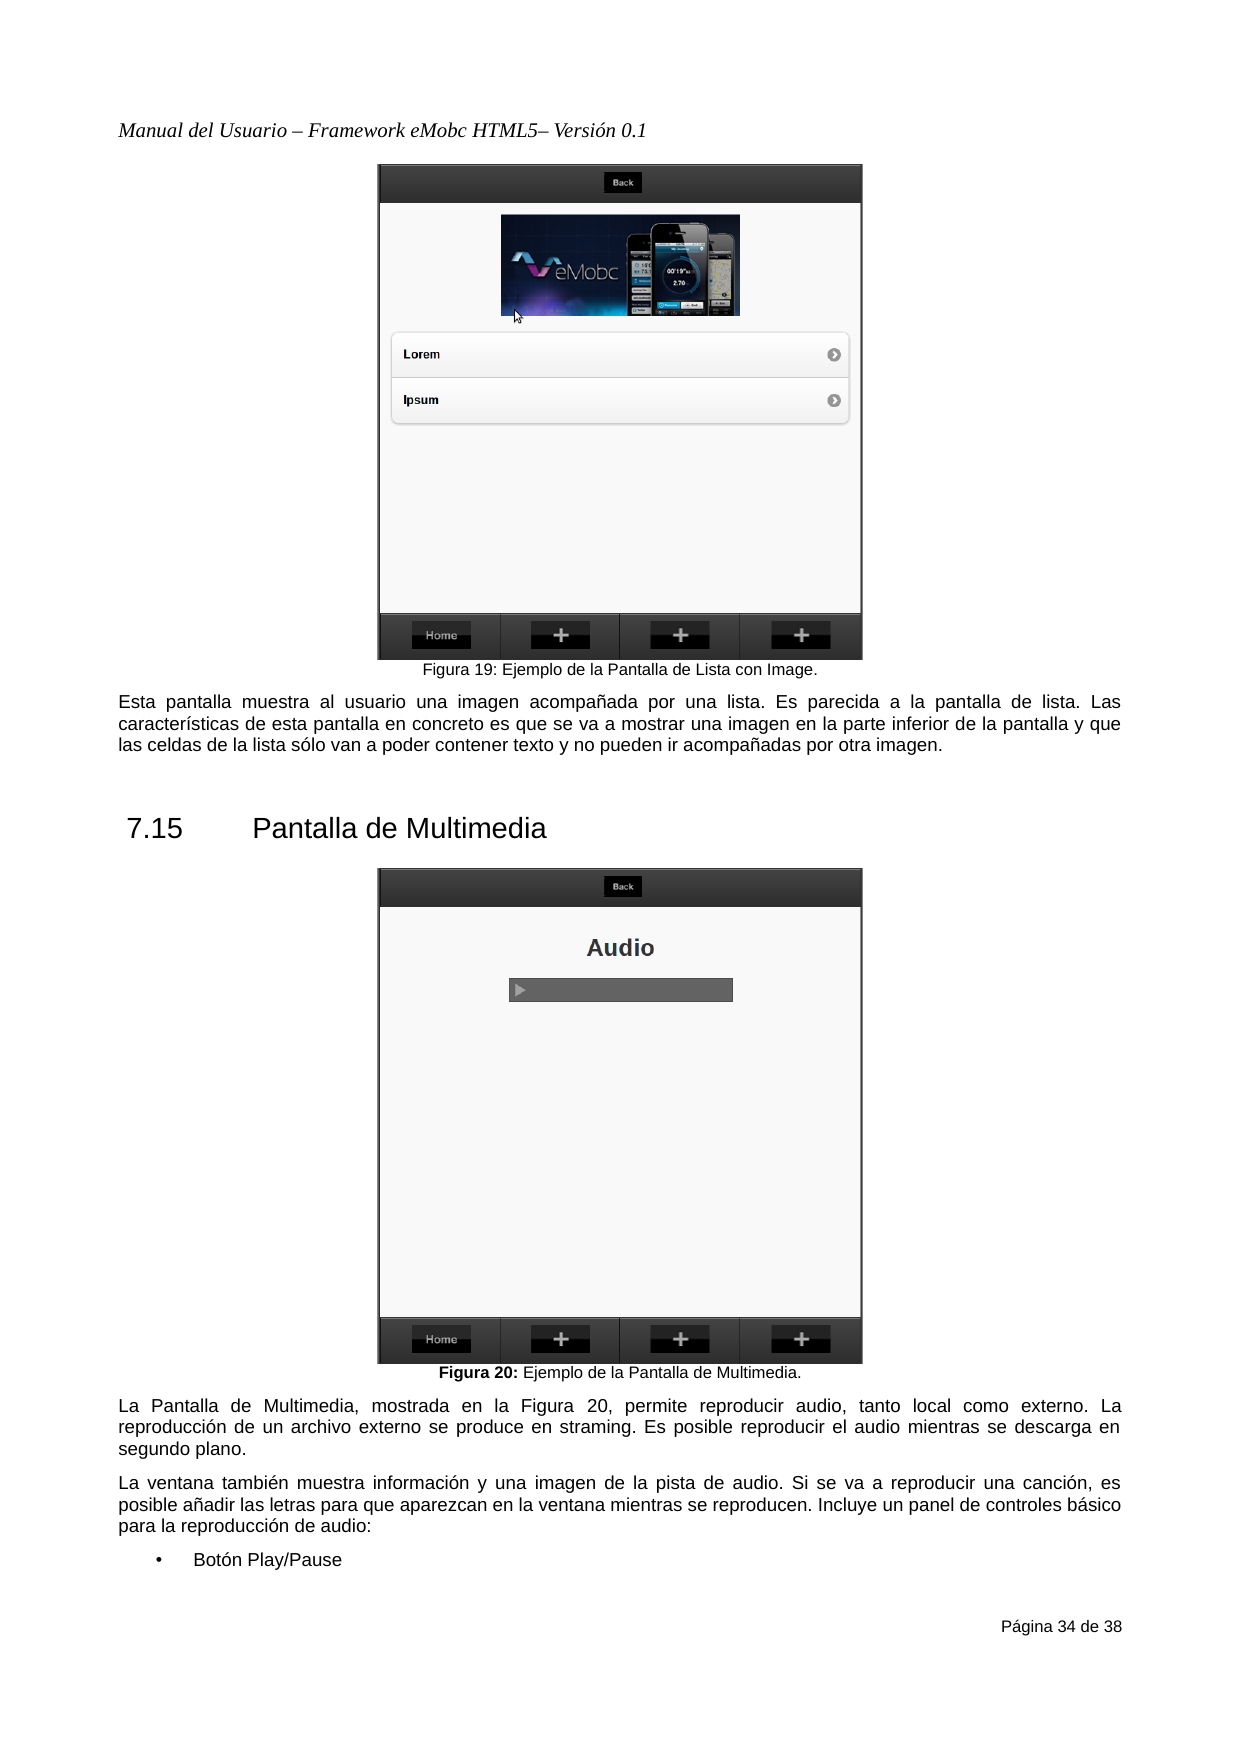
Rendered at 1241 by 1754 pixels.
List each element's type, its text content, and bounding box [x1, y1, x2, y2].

text La Pantalla de Multimedia, mostrada en la Figura 20, permite reproducir audio, tanto local como externo. La reproducción de un archivo externo se produce en straming. Es posible reproducir el audio mientras se descarga en segundo plano. [118, 1395, 1122, 1459]
picture [377, 164, 863, 660]
list Botón Play/Pause [156, 1549, 1122, 1571]
picture [377, 868, 863, 1364]
text Figura 20: Ejemplo de la Pantalla de Multimedia. [118, 892, 1122, 1382]
text Figura 19: Ejemplo de la Pantalla de Lista con Image. [118, 172, 1122, 678]
text Esta pantalla muestra al usuario una imagen acompañada por una lista. Es parecida a la pantalla de lista. Las características de esta pantalla en concreto es que se va a mostrar una imagen en la parte inferior de la pantalla y que las celdas de la lista sólo van a poder contener texto y no pueden ir acompañadas por otra imagen. [118, 691, 1122, 756]
subtitle Pantalla de Multimedia [118, 811, 1122, 844]
text La ventana también muestra información y una imagen de la pista de audio. Si se va a reproducir una canción, es posible añadir las letras para que aparezcan en la ventana mientras se reproducen. Incluye un panel de controles básico para la reproducción de audio: [118, 1472, 1122, 1537]
